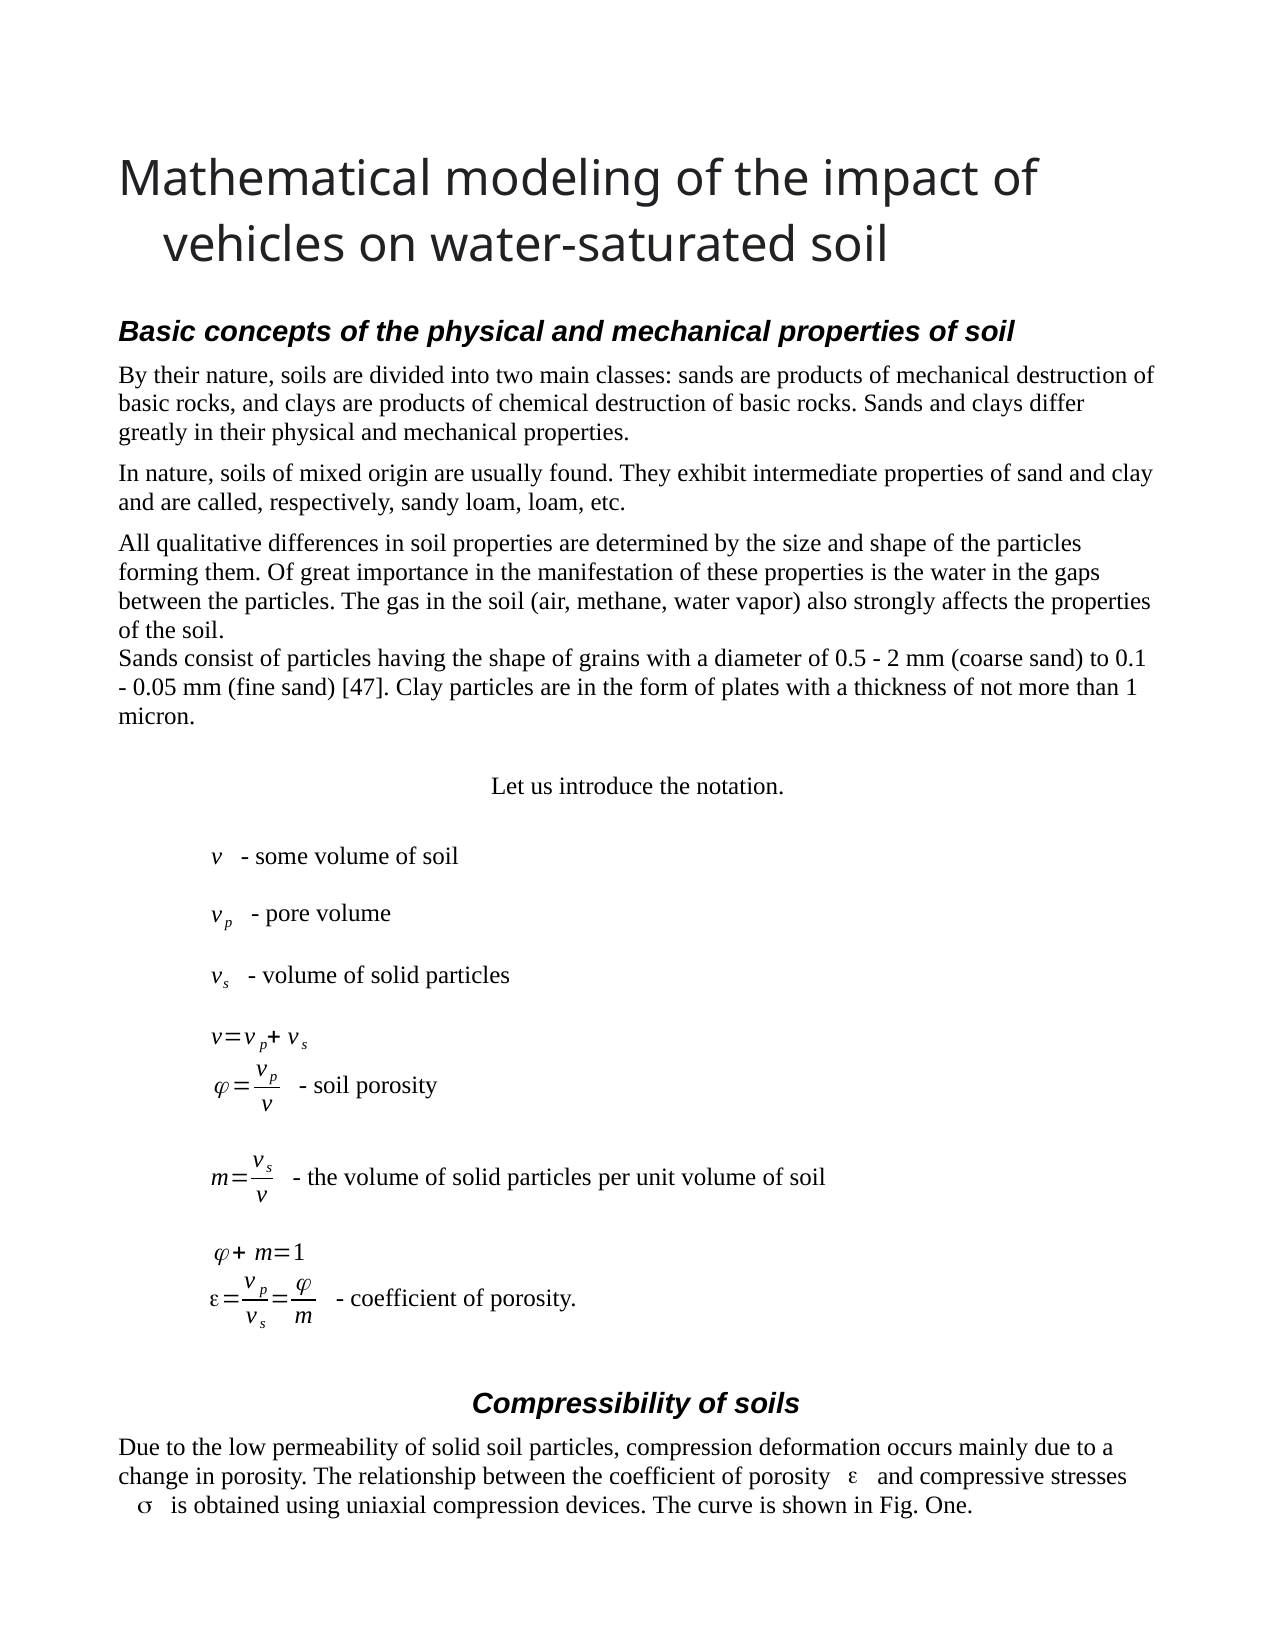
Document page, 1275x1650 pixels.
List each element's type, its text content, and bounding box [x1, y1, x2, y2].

text Due to the low permeability of solid soil particles, compression deformation occurs mainly due to a change in porosity. The relationship between the coefficient of porosityand compressive stresses is obtained using uniaxial compression devices. The curve is shown in Fig. One. [118, 1432, 1157, 1519]
text - soil porosity [118, 1053, 1157, 1116]
text By their nature, soils are divided into two main classes: sands are products of mechanical destruction of basic rocks, and clays are products of chemical destruction of basic rocks. Sands and clays differ greatly in their physical and mechanical properties. [118, 360, 1157, 446]
text In nature, soils of mixed origin are usually found. They exhibit intermediate properties of sand and clay and are called, respectively, sandy loam, loam, etc. [118, 458, 1157, 516]
text - pore volume [118, 898, 1157, 931]
subtitle Compressibility of soils [118, 1386, 1157, 1420]
text - some volume of soil [118, 841, 1157, 870]
text - coefficient of porosity. [118, 1266, 1157, 1333]
text - the volume of solid particles per unit volume of soil [118, 1145, 1157, 1208]
text - volume of solid particles [118, 960, 1157, 992]
text Sands consist of particles having the shape of grains with a diameter of 0.5 - 2 mm (coarse sand) to 0.1 - 0.05 mm (fine sand) [47]. Clay particles are in the form of plates with a thickness of not more than 1 micron. [118, 643, 1157, 730]
text Let us introduce the notation. [118, 771, 1157, 800]
subtitle Basic concepts of the physical and mechanical properties of soil [118, 314, 1157, 347]
text All qualitative differences in soil properties are determined by the size and shape of the particles forming them. Of great importance in the manifestation of these properties is the water in the gaps between the particles. The gas in the soil (air, methane, water vapor) also strongly affects the properties of the soil. [118, 528, 1157, 643]
subtitle Mathematical modeling of the impact of vehicles on water-saturated soil [118, 143, 1157, 276]
